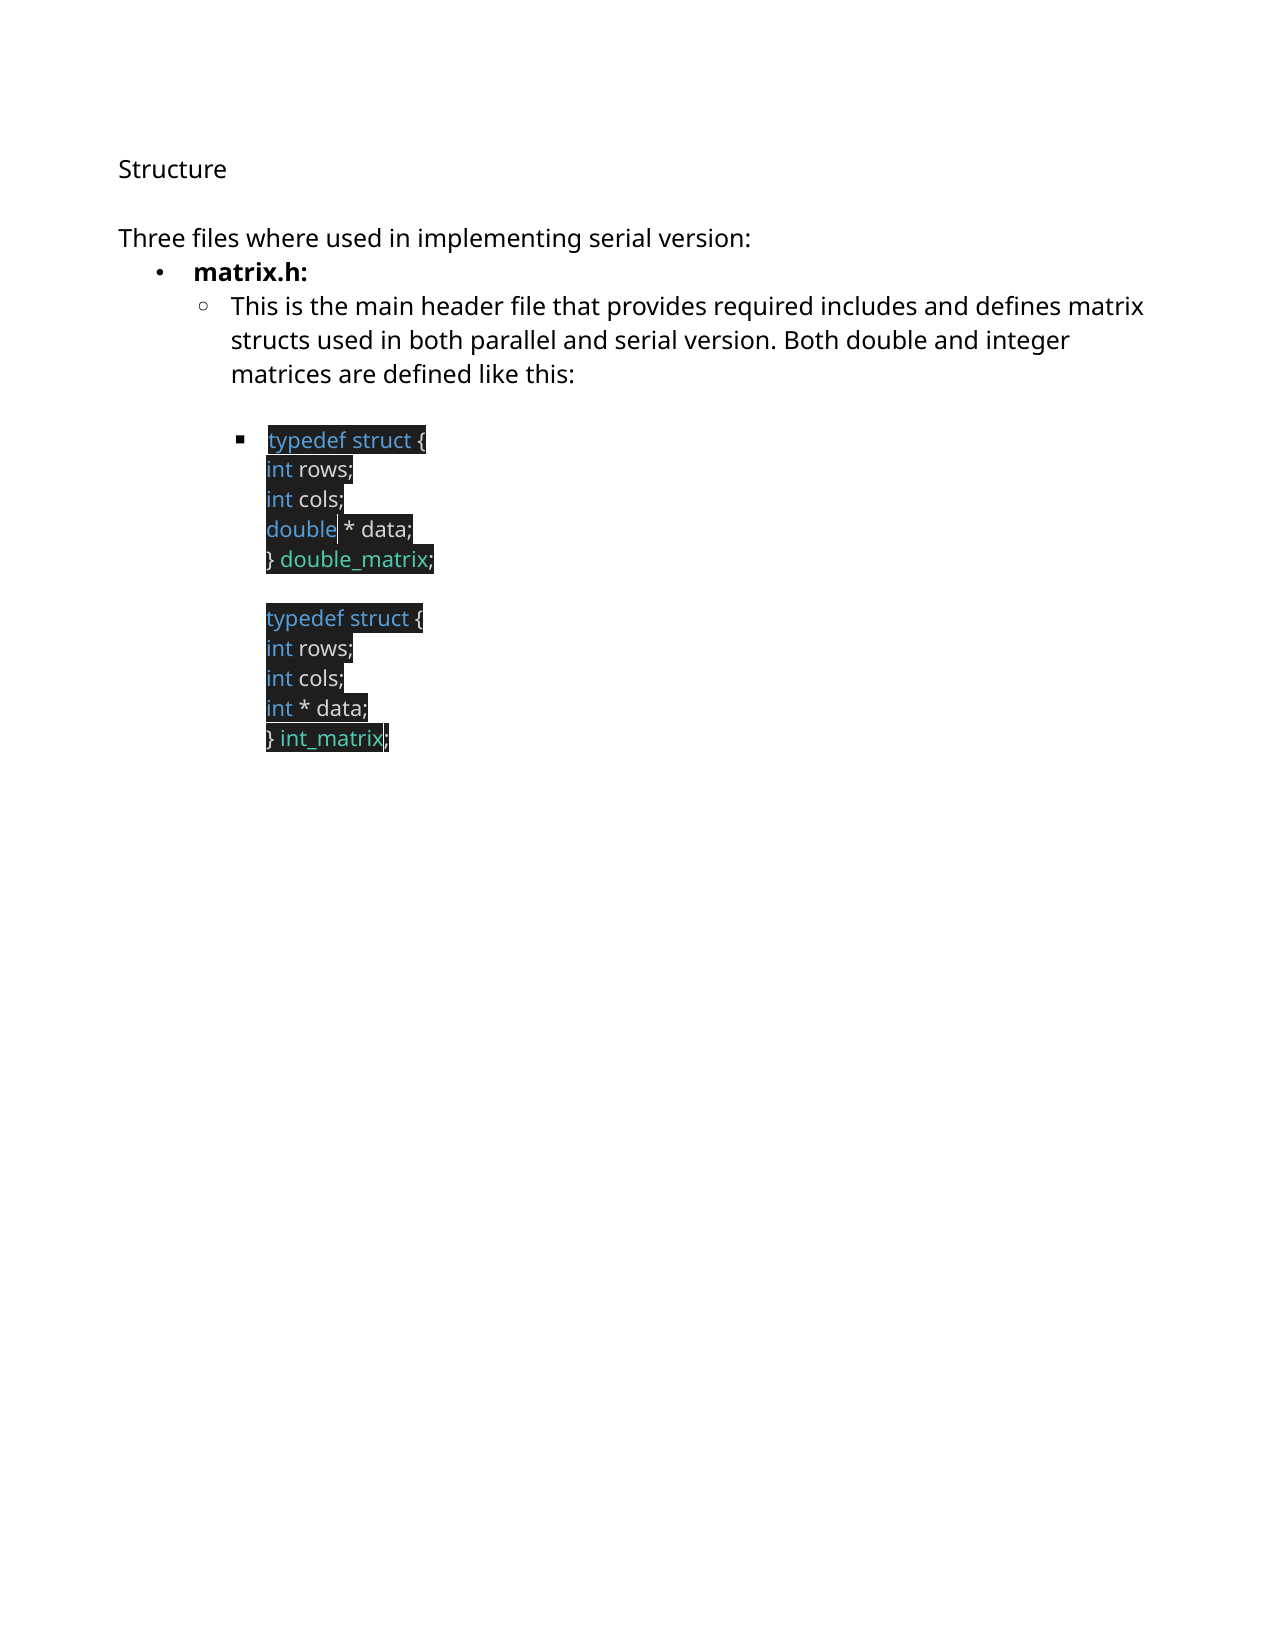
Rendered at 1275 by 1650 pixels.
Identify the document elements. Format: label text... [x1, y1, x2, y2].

list matrix.h: [156, 254, 1157, 288]
text double * data; [118, 514, 1157, 544]
text typedef struct { [118, 603, 1157, 633]
text int rows; [118, 633, 1157, 663]
text int * data; [118, 693, 1157, 722]
text Three files where used in implementing serial version: [118, 220, 1157, 254]
text } int_matrix; [118, 722, 1157, 752]
text int cols; [118, 663, 1157, 693]
list typedef struct { [231, 425, 1157, 454]
text int cols; [118, 484, 1157, 514]
text Structure [118, 152, 1157, 186]
text } double_matrix; [118, 544, 1157, 574]
text int rows; [118, 454, 1157, 484]
list This is the main header file that provides required includes and defines matrix structs used in both parallel and serial version. Both double and integer matrices are defined like this: [193, 288, 1157, 391]
